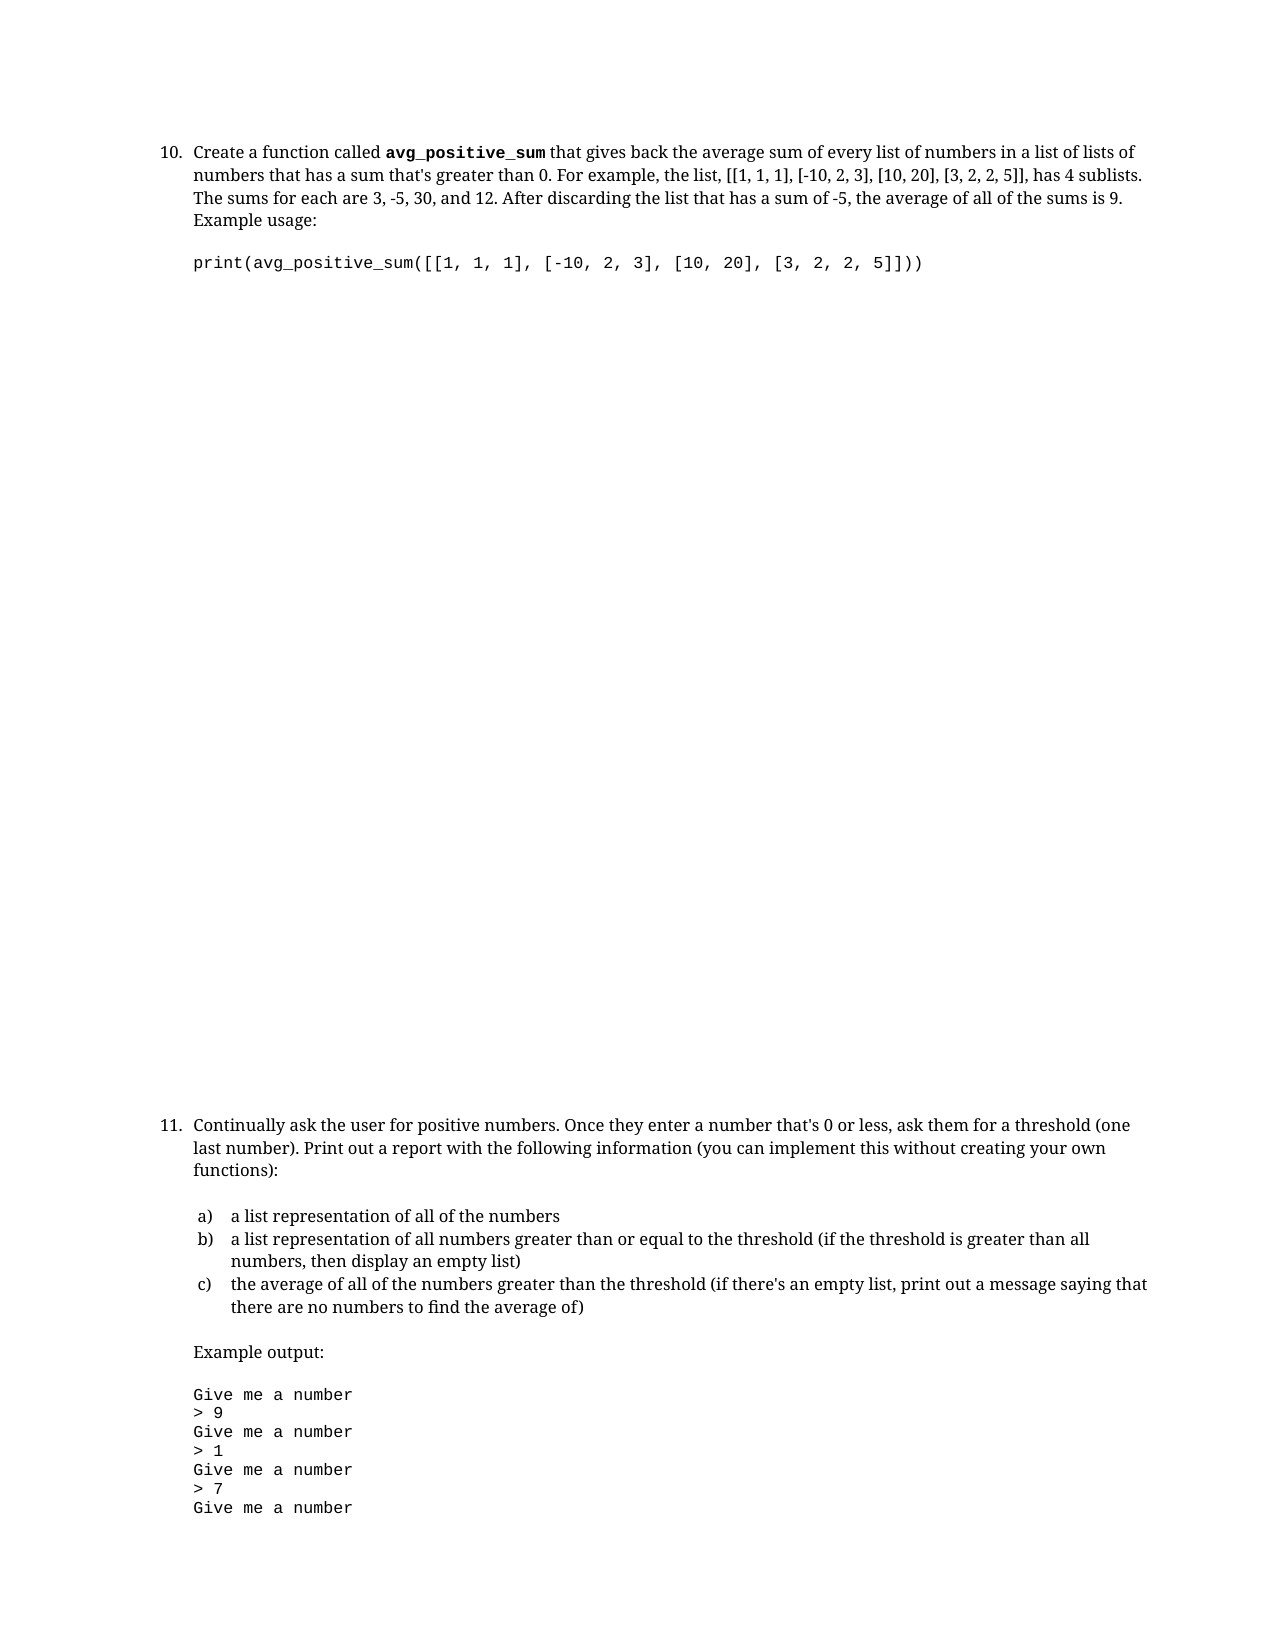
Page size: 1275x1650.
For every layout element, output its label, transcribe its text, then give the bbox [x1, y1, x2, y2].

list > 9 [156, 1405, 1157, 1424]
list Give me a number [156, 1424, 1157, 1443]
list a list representation of all of the numbers [193, 1204, 1157, 1227]
list the average of all of the numbers greater than the threshold (if there's an empty list, print out a message saying that there are no numbers to find the average of) [193, 1272, 1157, 1341]
list Create a function called avg_positive_sum that gives back the average sum of every list of numbers in a list of lists of numbers that has a sum that's greater than 0. For example, the list, [[1, 1, 1], [-10, 2, 3], [10, 20], [3, 2, 2, 5]], has 4 sublists. The sums for each are 3, -5, 30, and 12. After discarding the list that has a sum of -5, the average of all of the sums is 9. Example usage: print(avg_positive_sum([[1, 1, 1], [-10, 2, 3], [10, 20], [3, 2, 2, 5]])) [156, 141, 1157, 614]
list > 7 [156, 1480, 1157, 1499]
list Example output: Give me a number [156, 1341, 1157, 1405]
list a list representation of all numbers greater than or equal to the threshold (if the threshold is greater than all numbers, then display an empty list) [193, 1227, 1157, 1272]
list Give me a number [156, 1461, 1157, 1480]
list Give me a number [156, 1499, 1157, 1518]
list Continually ask the user for positive numbers. Once they enter a number that's 0 or less, ask them for a threshold (one last number). Print out a report with the following information (you can implement this without creating your own functions): [156, 1113, 1157, 1204]
list > 1 [156, 1443, 1157, 1461]
